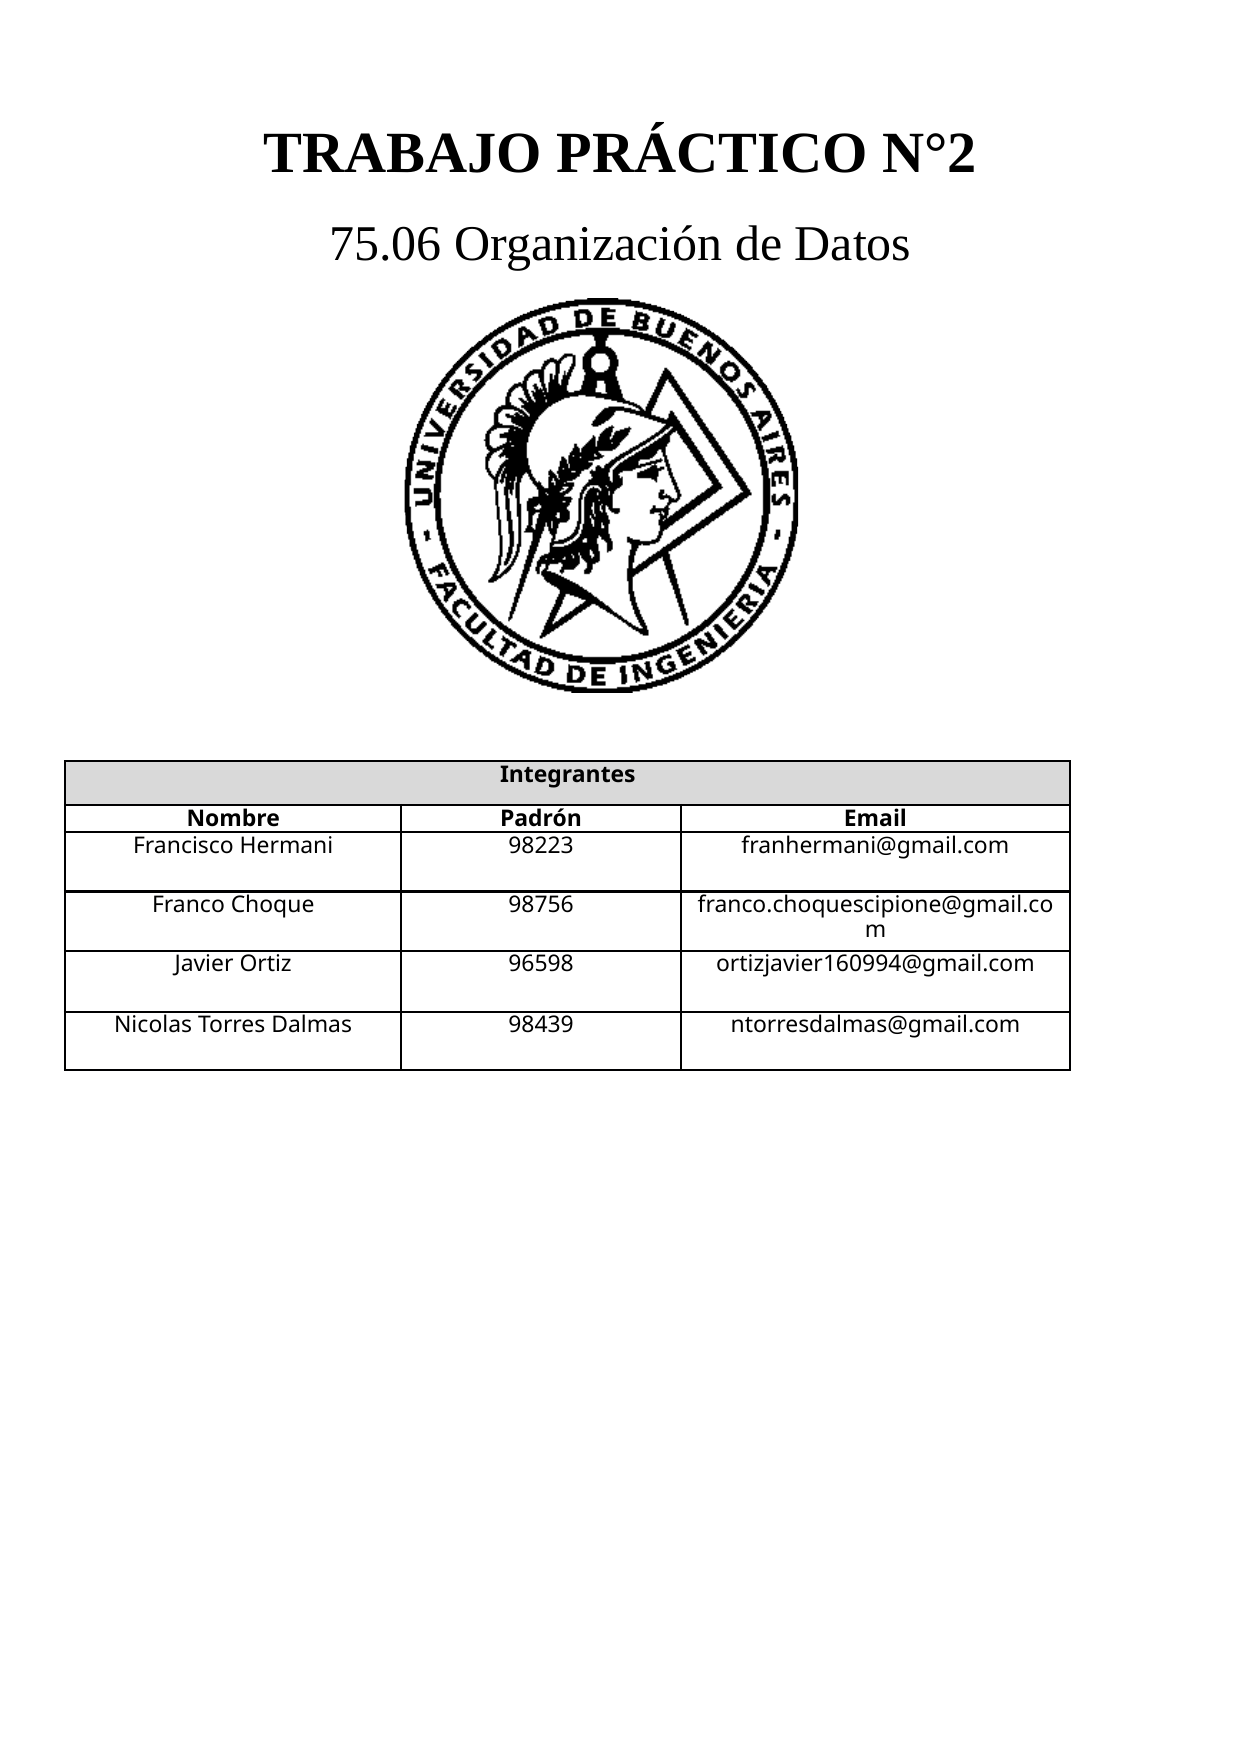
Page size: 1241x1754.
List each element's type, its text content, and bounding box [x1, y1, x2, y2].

table_cell Padrón [402, 806, 680, 831]
table_cell 98223 [402, 833, 680, 890]
picture [404, 298, 799, 693]
table_cell ntorresdalmas@gmail.com [682, 1013, 1069, 1068]
table_header Integrantes [66, 762, 1069, 804]
table_cell franco.choquescipione@gmail.com [682, 893, 1069, 950]
table_cell 96598 [402, 952, 680, 1011]
table_cell 98756 [402, 893, 680, 950]
table_cell Javier Ortiz [66, 952, 400, 1011]
table_cell Franco Choque [66, 893, 400, 950]
text 75.06 Organización de Datos [118, 214, 1122, 271]
table_cell ortizjavier160994@gmail.com [682, 952, 1069, 1011]
table_cell Email [682, 806, 1069, 831]
table_cell Nombre [66, 806, 400, 831]
table_cell franhermani@gmail.com [682, 833, 1069, 890]
table_cell Francisco Hermani [66, 833, 400, 890]
text TRABAJO PRÁCTICO N°2 [118, 118, 1122, 185]
table_cell 98439 [402, 1013, 680, 1068]
table_cell Nicolas Torres Dalmas [66, 1013, 400, 1068]
